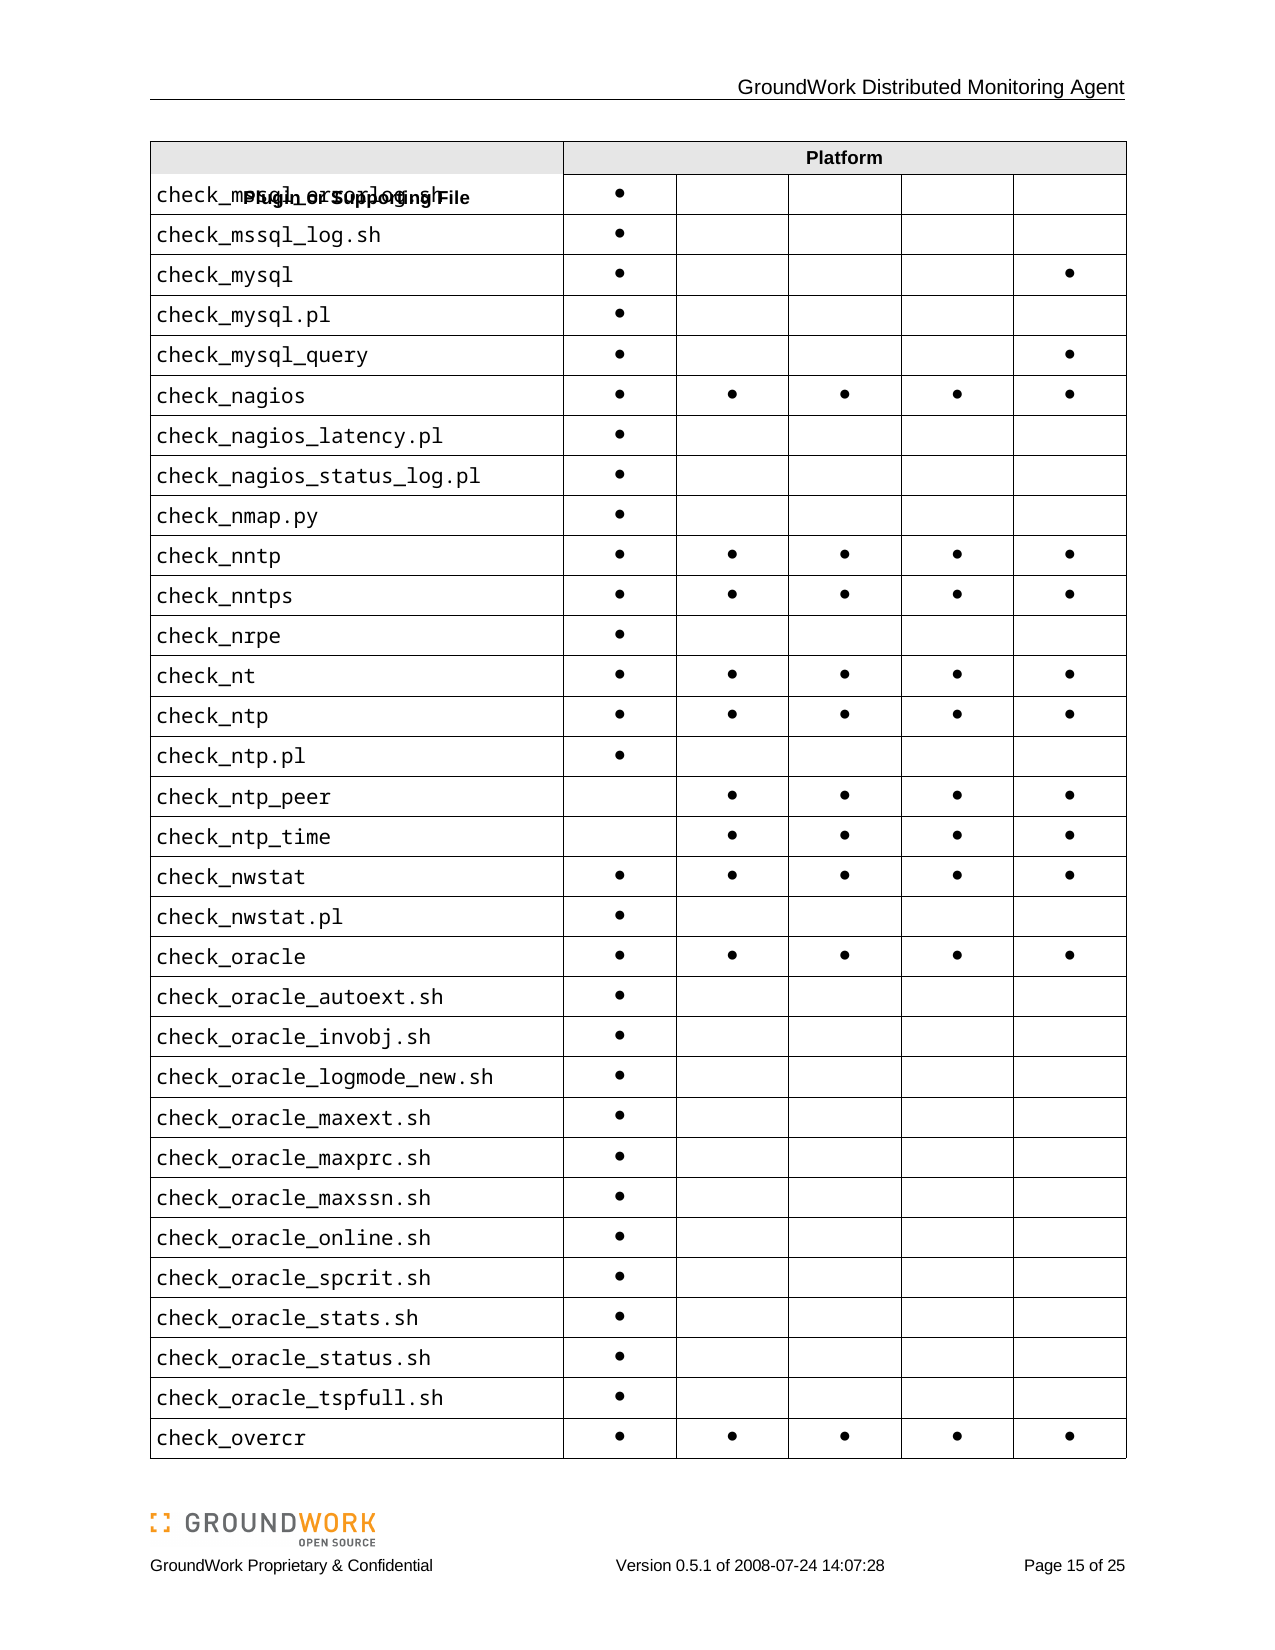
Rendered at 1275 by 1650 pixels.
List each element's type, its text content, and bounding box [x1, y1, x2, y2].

table_cell check_oracle_maxssn.sh [151, 1178, 563, 1217]
table_cell ● [564, 255, 676, 294]
table_cell ● [564, 737, 676, 776]
table_cell [677, 1258, 788, 1297]
table_cell ● [902, 817, 1013, 856]
table_cell ● [564, 1098, 676, 1137]
table_cell [902, 737, 1013, 776]
table_cell [677, 616, 788, 655]
table_cell [902, 1298, 1013, 1337]
table_cell [677, 1057, 788, 1097]
table_cell [1014, 296, 1126, 334]
table_cell [789, 1258, 901, 1297]
table_cell [789, 1298, 901, 1337]
table_cell [1014, 1057, 1126, 1097]
table_cell [677, 897, 788, 936]
table_cell ● [902, 857, 1013, 896]
table_cell check_oracle_invobj.sh [151, 1017, 563, 1056]
table_header Plugin or Supporting File [151, 142, 563, 174]
table_cell [677, 456, 788, 495]
table_cell [677, 737, 788, 776]
table_cell [789, 1218, 901, 1257]
table_cell ● [677, 1419, 788, 1457]
table_cell ● [564, 215, 676, 254]
table_cell ● [564, 336, 676, 375]
table_cell check_oracle_status.sh [151, 1338, 563, 1377]
table_cell [789, 1178, 901, 1217]
table_cell check_ntp [151, 697, 563, 736]
table_cell [1014, 496, 1126, 535]
table_cell ● [902, 937, 1013, 976]
table_cell [677, 175, 788, 214]
table_cell ● [789, 777, 901, 816]
table_cell check_oracle_maxprc.sh [151, 1138, 563, 1177]
table_cell ● [564, 656, 676, 696]
table_cell ● [902, 576, 1013, 615]
table_cell ● [564, 296, 676, 334]
table_cell [902, 215, 1013, 254]
table_cell ● [789, 817, 901, 856]
table_cell check_mssql_log.sh [151, 215, 563, 254]
table_cell [1014, 1138, 1126, 1177]
table_cell [902, 456, 1013, 495]
table_cell ● [564, 1218, 676, 1257]
table_cell check_nmap.py [151, 496, 563, 535]
table_header Platform [564, 142, 1126, 174]
table_cell check_mysql [151, 255, 563, 294]
table_cell [677, 1338, 788, 1377]
table_cell [902, 255, 1013, 294]
table_cell check_mysql.pl [151, 296, 563, 334]
table_cell ● [789, 697, 901, 736]
table_cell ● [564, 977, 676, 1016]
table_cell [1014, 977, 1126, 1016]
table_cell [902, 1098, 1013, 1137]
table_cell [789, 496, 901, 535]
table_cell [564, 777, 676, 816]
table_cell [1014, 456, 1126, 495]
table_cell ● [564, 376, 676, 415]
table_cell ● [677, 656, 788, 696]
table_cell check_oracle_stats.sh [151, 1298, 563, 1337]
table_cell [677, 336, 788, 375]
table_cell ● [677, 937, 788, 976]
table_cell ● [1014, 777, 1126, 816]
table_cell ● [1014, 857, 1126, 896]
table_cell ● [1014, 937, 1126, 976]
table_cell ● [902, 536, 1013, 575]
table_cell ● [564, 416, 676, 455]
table_cell [902, 336, 1013, 375]
table_cell check_nntps [151, 576, 563, 615]
table_cell ● [789, 656, 901, 696]
table_cell [1014, 1298, 1126, 1337]
table_cell ● [564, 1017, 676, 1056]
table_cell [1014, 616, 1126, 655]
table_cell [902, 1258, 1013, 1297]
table_cell ● [1014, 336, 1126, 375]
table_cell [677, 416, 788, 455]
table_cell [677, 1298, 788, 1337]
table_cell [902, 1338, 1013, 1377]
table_cell [789, 1057, 901, 1097]
table_cell ● [677, 697, 788, 736]
table_cell [1014, 1378, 1126, 1417]
table_cell check_nwstat.pl [151, 897, 563, 936]
table_cell ● [564, 697, 676, 736]
table_cell [677, 1017, 788, 1056]
table_cell [789, 737, 901, 776]
table_cell [789, 616, 901, 655]
table_cell [902, 175, 1013, 214]
table_cell [1014, 897, 1126, 936]
table_cell ● [789, 576, 901, 615]
table_cell [789, 296, 901, 334]
table_cell [902, 1057, 1013, 1097]
table_cell check_nrpe [151, 616, 563, 655]
table_cell ● [564, 937, 676, 976]
table_cell ● [1014, 576, 1126, 615]
table_cell [677, 977, 788, 1016]
table_cell ● [1014, 255, 1126, 294]
table_cell [1014, 1098, 1126, 1137]
table_cell ● [564, 616, 676, 655]
table_cell [1014, 1338, 1126, 1377]
table_cell ● [1014, 536, 1126, 575]
table_cell check_oracle_logmode_new.sh [151, 1057, 563, 1097]
table_cell ● [902, 777, 1013, 816]
table_cell [789, 1338, 901, 1377]
table_cell [902, 897, 1013, 936]
table_cell [902, 416, 1013, 455]
table_cell [902, 1017, 1013, 1056]
table_cell [677, 215, 788, 254]
table_cell ● [564, 1298, 676, 1337]
table_cell [789, 1017, 901, 1056]
table_cell ● [1014, 697, 1126, 736]
table_cell check_oracle_spcrit.sh [151, 1258, 563, 1297]
table_cell ● [564, 1378, 676, 1417]
table_cell ● [789, 1419, 901, 1457]
table_cell [789, 1098, 901, 1137]
table_cell ● [564, 576, 676, 615]
table_cell ● [789, 937, 901, 976]
table_cell check_nagios [151, 376, 563, 415]
table_cell ● [902, 1419, 1013, 1457]
table_cell check_oracle_online.sh [151, 1218, 563, 1257]
table_cell ● [1014, 1419, 1126, 1457]
table_cell [677, 1178, 788, 1217]
table_cell [677, 496, 788, 535]
table_cell [789, 1378, 901, 1417]
table_cell [1014, 1258, 1126, 1297]
table_cell check_mssql_errorlog.sh [151, 174, 563, 214]
table_cell [677, 1098, 788, 1137]
table_cell [789, 255, 901, 294]
table_cell ● [564, 1338, 676, 1377]
table_cell ● [564, 1178, 676, 1217]
table_cell check_oracle_maxext.sh [151, 1098, 563, 1137]
table_cell check_nagios_latency.pl [151, 416, 563, 455]
table_cell ● [564, 536, 676, 575]
table_cell [902, 977, 1013, 1016]
table_cell ● [1014, 817, 1126, 856]
table_cell [789, 1138, 901, 1177]
table_cell ● [677, 536, 788, 575]
table_cell ● [789, 536, 901, 575]
table_cell ● [677, 817, 788, 856]
table_cell [1014, 1017, 1126, 1056]
table_cell [789, 456, 901, 495]
table_cell check_oracle_tspfull.sh [151, 1378, 563, 1417]
table_cell ● [1014, 656, 1126, 696]
table_cell check_nwstat [151, 857, 563, 896]
table_cell ● [564, 1419, 676, 1457]
table_cell ● [902, 697, 1013, 736]
table_cell ● [677, 857, 788, 896]
table_cell ● [1014, 376, 1126, 415]
table_cell check_ntp_peer [151, 777, 563, 816]
picture [150, 1512, 375, 1547]
table_cell ● [564, 857, 676, 896]
table_cell check_oracle [151, 937, 563, 976]
table_cell ● [902, 376, 1013, 415]
table_cell [677, 296, 788, 334]
table_cell [1014, 215, 1126, 254]
table_cell ● [677, 376, 788, 415]
table_cell [1014, 737, 1126, 776]
table_cell [789, 416, 901, 455]
table_cell [902, 296, 1013, 334]
table_cell check_oracle_autoext.sh [151, 977, 563, 1016]
table_cell ● [564, 496, 676, 535]
table_cell [1014, 175, 1126, 214]
table_cell [902, 1218, 1013, 1257]
table_cell [902, 1178, 1013, 1217]
table_cell ● [677, 777, 788, 816]
table_cell ● [564, 1057, 676, 1097]
table_cell [677, 255, 788, 294]
table_cell ● [789, 376, 901, 415]
table_cell check_nt [151, 656, 563, 696]
table_cell check_nagios_status_log.pl [151, 456, 563, 495]
table_cell [789, 215, 901, 254]
table_cell [1014, 1218, 1126, 1257]
table_cell check_overcr [151, 1419, 563, 1457]
table_cell ● [564, 175, 676, 214]
table_cell [677, 1378, 788, 1417]
table_cell [902, 1138, 1013, 1177]
table_cell [677, 1138, 788, 1177]
table_cell [1014, 1178, 1126, 1217]
table_cell ● [564, 897, 676, 936]
table_cell ● [789, 857, 901, 896]
table_cell ● [564, 456, 676, 495]
table_cell [564, 817, 676, 856]
table_cell ● [564, 1258, 676, 1297]
table_cell [677, 1218, 788, 1257]
table_cell ● [564, 1138, 676, 1177]
table_cell [902, 496, 1013, 535]
table_cell check_mysql_query [151, 336, 563, 375]
table_cell [902, 1378, 1013, 1417]
table_cell ● [677, 576, 788, 615]
table_cell ● [902, 656, 1013, 696]
table_cell [789, 336, 901, 375]
table_cell check_ntp.pl [151, 737, 563, 776]
table_cell [902, 616, 1013, 655]
table_cell [1014, 416, 1126, 455]
table_cell [789, 977, 901, 1016]
table_cell [789, 175, 901, 214]
table_cell [789, 897, 901, 936]
table_cell check_nntp [151, 536, 563, 575]
table_cell check_ntp_time [151, 817, 563, 856]
